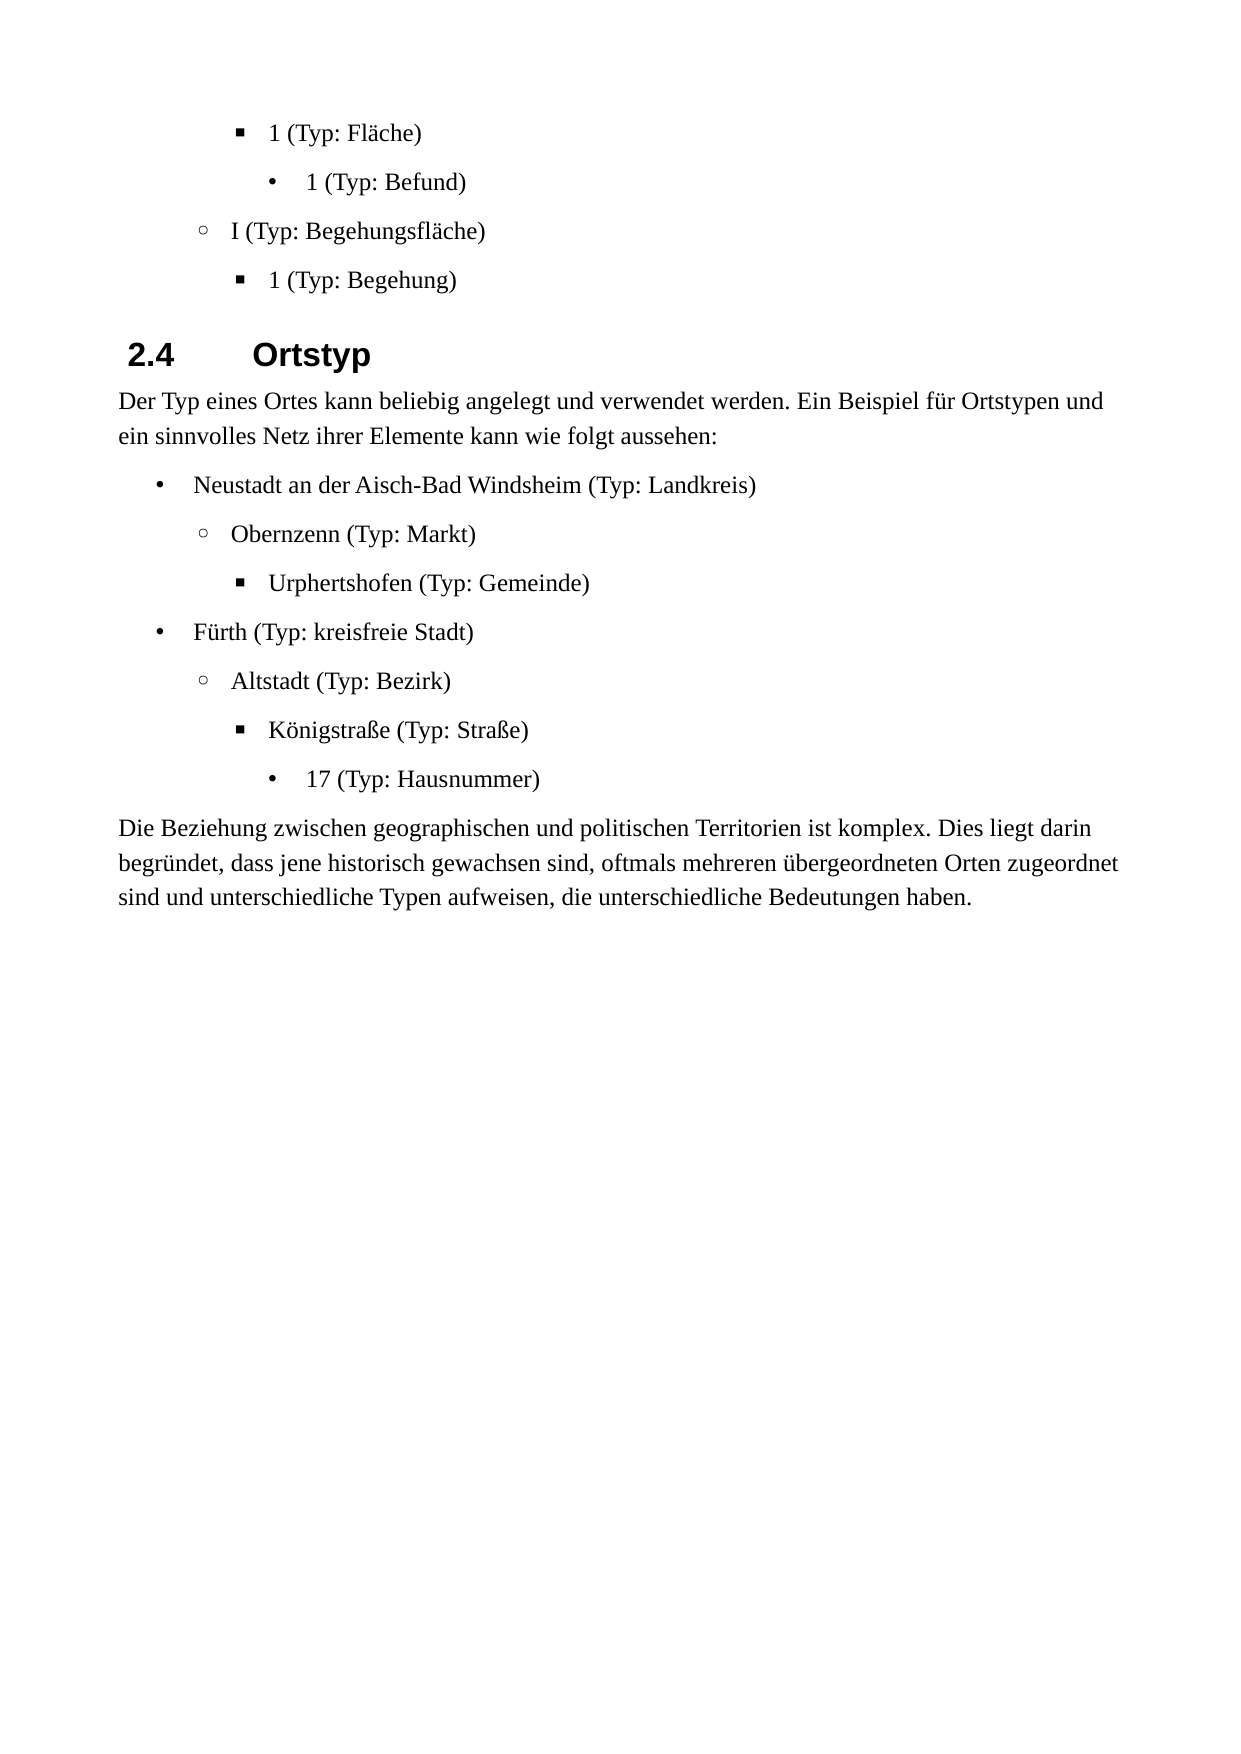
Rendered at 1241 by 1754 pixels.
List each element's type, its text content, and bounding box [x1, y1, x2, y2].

list I (Typ: Begehungsfläche) [193, 216, 1122, 245]
list 17 (Typ: Hausnummer) [268, 764, 1122, 793]
list Urphertshofen (Typ: Gemeinde) [231, 568, 1122, 597]
list Fürth (Typ: kreisfreie Stadt) [156, 617, 1122, 646]
list 1 (Typ: Fläche) [231, 118, 1122, 147]
list Obernzenn (Typ: Markt) [193, 519, 1122, 548]
list Neustadt an der Aisch-Bad Windsheim (Typ: Landkreis) [156, 470, 1122, 499]
subtitle Ortstyp [118, 335, 1122, 374]
list 1 (Typ: Befund) [268, 167, 1122, 196]
list Königstraße (Typ: Straße) [231, 715, 1122, 744]
text Der Typ eines Ortes kann beliebig angelegt und verwendet werden. Ein Beispiel für Ortstypen und ein sinnvolles Netz ihrer Elemente kann wie folgt aussehen: [118, 386, 1122, 449]
list Altstadt (Typ: Bezirk) [193, 666, 1122, 695]
text Die Beziehung zwischen geographischen und politischen Territorien ist komplex. Dies liegt darin begründet, dass jene historisch gewachsen sind, oftmals mehreren übergeordneten Orten zugeordnet sind und unterschiedliche Typen aufweisen, die unterschiedliche Bedeutungen haben. [118, 813, 1122, 911]
list 1 (Typ: Begehung) [231, 265, 1122, 294]
